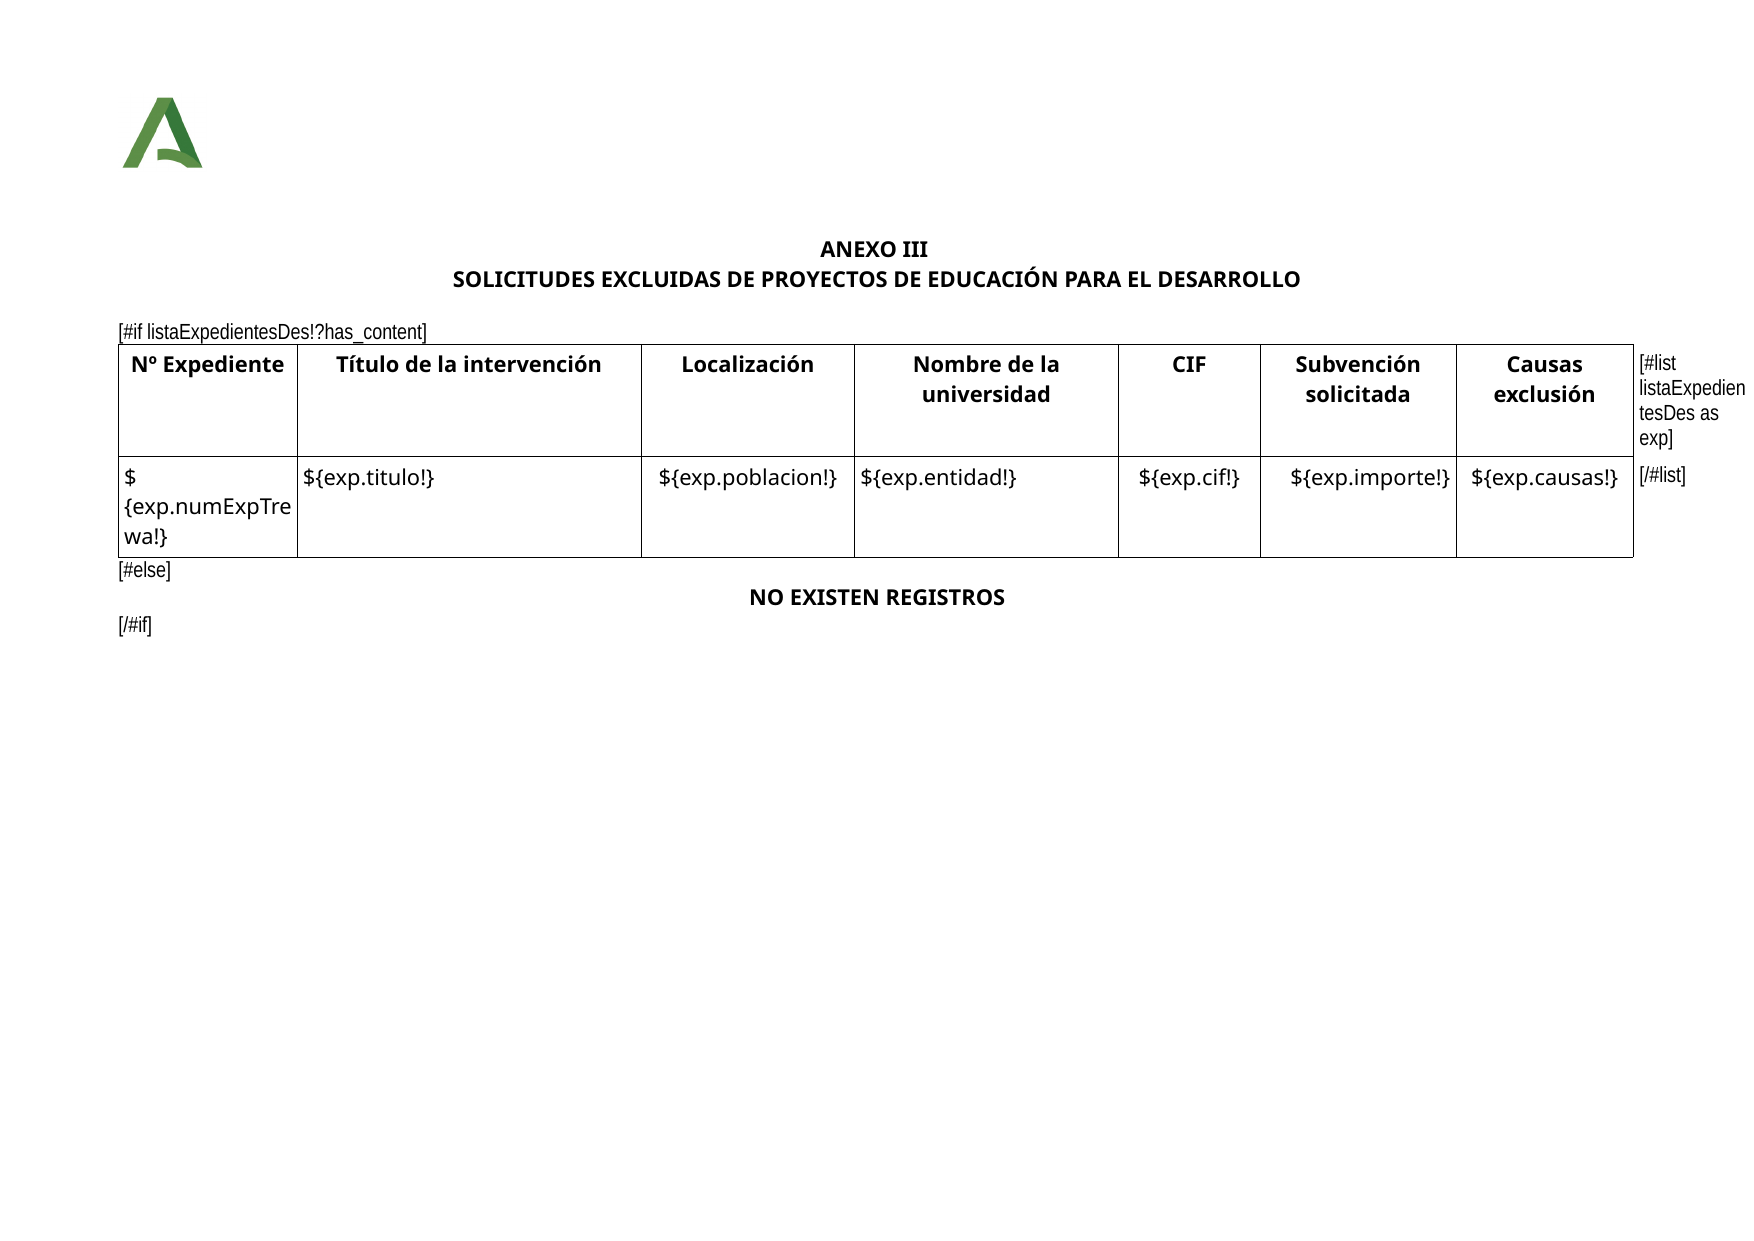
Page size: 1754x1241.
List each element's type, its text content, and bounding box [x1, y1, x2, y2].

table_cell ${exp.cif!} [1119, 457, 1260, 557]
table_cell ${exp.poblacion!} [642, 457, 854, 557]
table_cell ${exp.titulo!} [298, 457, 641, 557]
text NO EXISTEN REGISTROS [118, 582, 1636, 612]
table_cell [/#list] [1634, 456, 1754, 557]
text [/#if] [118, 612, 1636, 637]
table_header [#list listaExpedientesDes as exp] [1634, 344, 1754, 456]
table_header Nombre de la universidad [855, 345, 1118, 456]
table_cell ${exp.numExpTrewa!} [119, 457, 297, 557]
text ANEXO III [118, 234, 1636, 264]
table_header Título de la intervención [298, 345, 641, 456]
table_header Nº Expediente [119, 345, 297, 456]
table_cell ${exp.importe!} [1261, 457, 1456, 557]
table_cell ${exp.causas!} [1457, 457, 1633, 557]
text [#else] [118, 557, 1636, 582]
table_cell ${exp.entidad!} [855, 457, 1118, 557]
table_header CIF [1119, 345, 1260, 456]
text SOLICITUDES EXCLUIDAS DE PROYECTOS DE EDUCACIÓN PARA EL DESARROLLO [118, 264, 1636, 293]
table_header Causas exclusión [1457, 345, 1633, 456]
text [#if listaExpedientesDes!?has_content] [118, 318, 1636, 344]
table_header Localización [642, 345, 854, 456]
table_header Subvención solicitada [1261, 345, 1456, 456]
picture [118, 93, 207, 172]
